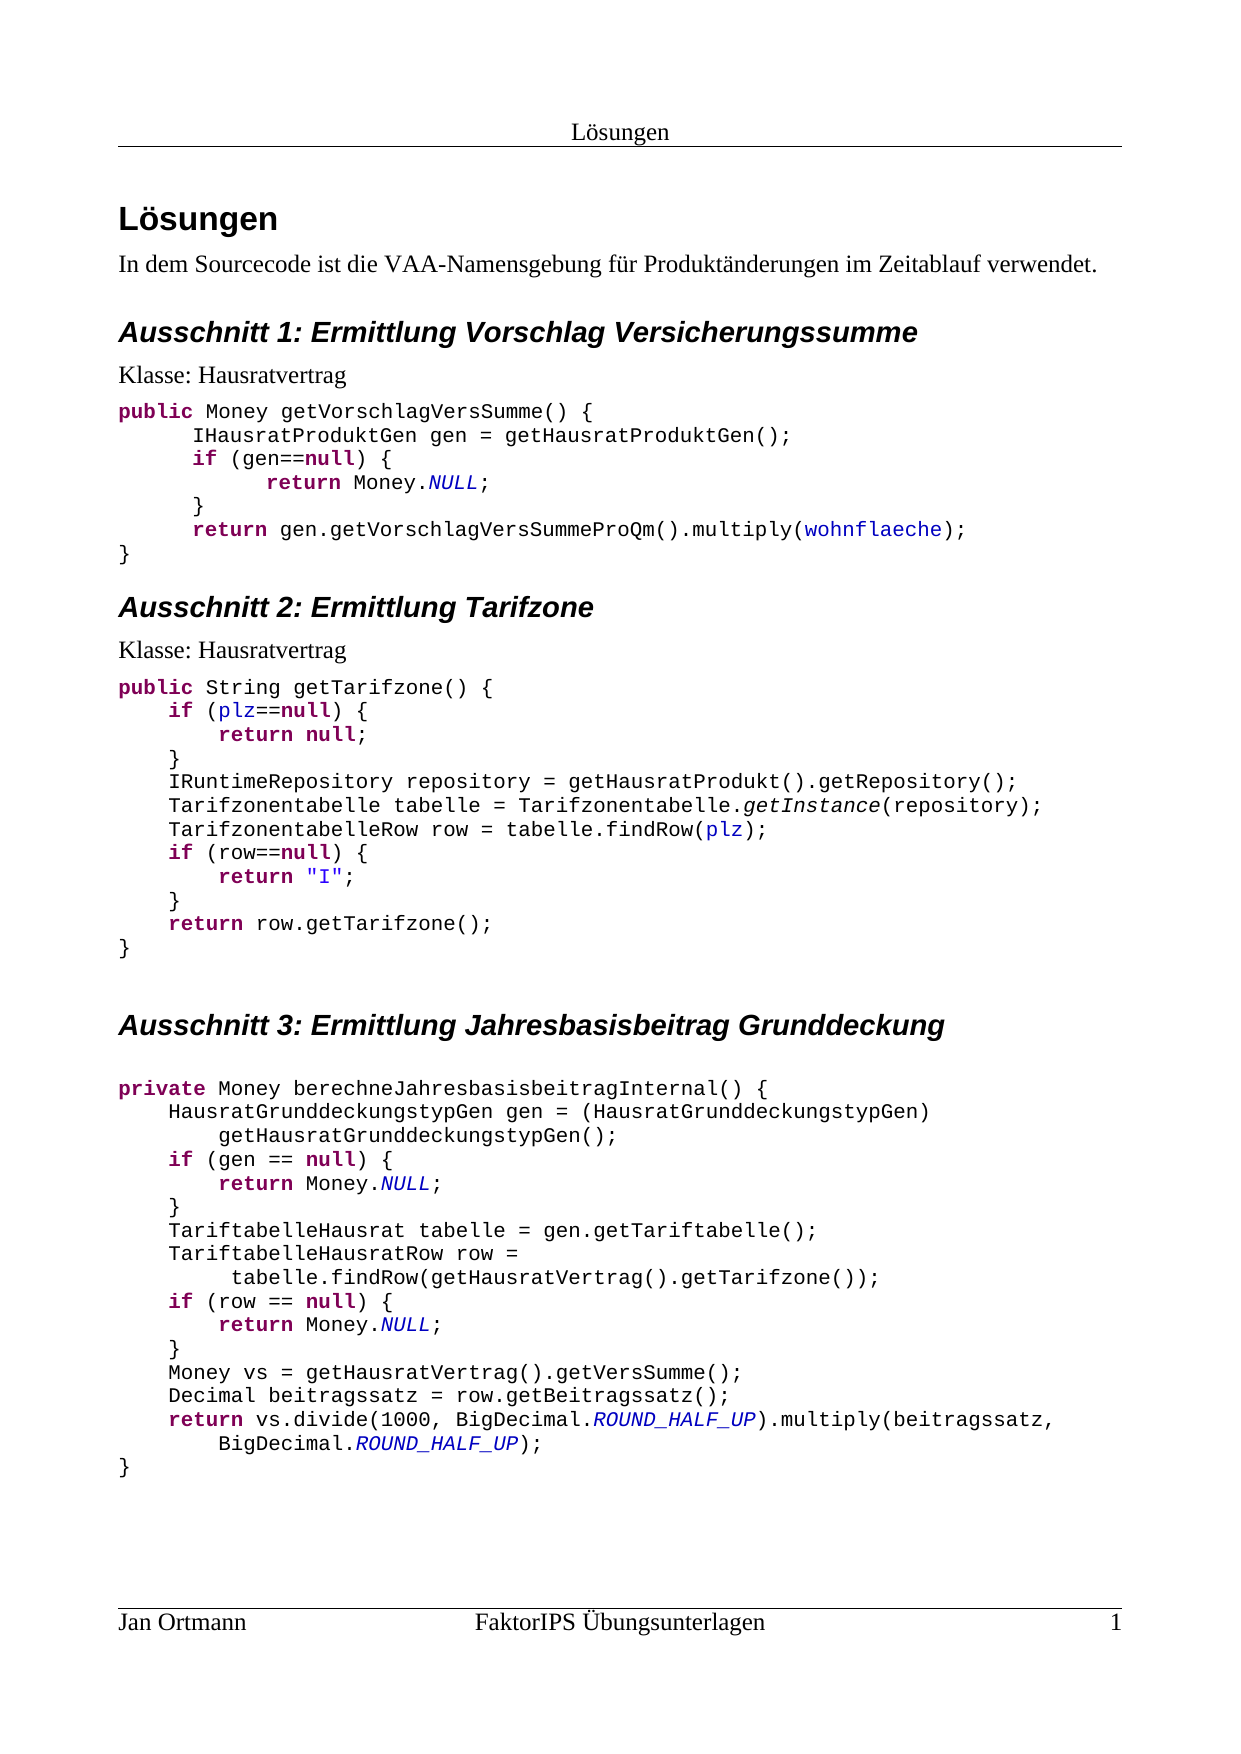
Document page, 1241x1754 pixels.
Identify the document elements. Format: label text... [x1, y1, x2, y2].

text if (row==null) { [118, 842, 1122, 866]
text } [118, 543, 1122, 566]
text return gen.getVorschlagVersSummeProQm().multiply(wohnflaeche); [118, 519, 1122, 543]
text } [118, 748, 1122, 771]
text TarifzonentabelleRow row = tabelle.findRow(plz); [118, 819, 1122, 842]
subtitle Lösungen [118, 200, 1122, 238]
text } [118, 1456, 1122, 1480]
text TariftabelleHausratRow row = tabelle.findRow(getHausratVertrag().getTarifzone()); [118, 1243, 1122, 1291]
subtitle Ausschnitt 3: Ermittlung Jahresbasisbeitrag Grunddeckung [118, 1009, 1122, 1042]
text In dem Sourcecode ist die VAA-Namensgebung für Produktänderungen im Zeitablauf verwendet. [118, 250, 1122, 278]
text if (gen==null) { [118, 448, 1122, 472]
text return "I"; [118, 866, 1122, 889]
text private Money berechneJahresbasisbeitragInternal() { [118, 1078, 1122, 1102]
text return row.getTarifzone(); [118, 913, 1122, 937]
text return vs.divide(1000, BigDecimal.ROUND_HALF_UP).multiply(beitragssatz, BigDecimal.ROUND_HALF_UP); [118, 1409, 1122, 1456]
text if (plz==null) { [118, 700, 1122, 724]
text Decimal beitragssatz = row.getBeitragssatz(); [118, 1385, 1122, 1409]
text if (row == null) { [118, 1291, 1122, 1314]
text Money vs = getHausratVertrag().getVersSumme(); [118, 1362, 1122, 1385]
text Klasse: Hausratvertrag [118, 637, 1122, 664]
text } [118, 889, 1122, 913]
text IRuntimeRepository repository = getHausratProdukt().getRepository(); [118, 771, 1122, 795]
text return Money.NULL; [118, 472, 1122, 496]
text TariftabelleHausrat tabelle = gen.getTariftabelle(); [118, 1220, 1122, 1243]
subtitle Ausschnitt 2: Ermittlung Tarifzone [118, 591, 1122, 624]
subtitle Ausschnitt 1: Ermittlung Vorschlag Versicherungssumme [118, 316, 1122, 348]
text return Money.NULL; [118, 1314, 1122, 1338]
text return null; [118, 724, 1122, 748]
text IHausratProduktGen gen = getHausratProduktGen(); [118, 424, 1122, 448]
text return Money.NULL; [118, 1172, 1122, 1196]
text public Money getVorschlagVersSumme() { [118, 401, 1122, 424]
text HausratGrunddeckungstypGen gen = (HausratGrunddeckungstypGen) getHausratGrunddeckungstypGen(); [118, 1102, 1122, 1149]
text } [118, 937, 1122, 961]
text Tarifzonentabelle tabelle = Tarifzonentabelle.getInstance(repository); [118, 795, 1122, 819]
text if (gen == null) { [118, 1149, 1122, 1172]
text public String getTarifzone() { [118, 677, 1122, 700]
text } [118, 496, 1122, 519]
text } [118, 1196, 1122, 1220]
text Klasse: Hausratvertrag [118, 361, 1122, 388]
text } [118, 1338, 1122, 1362]
